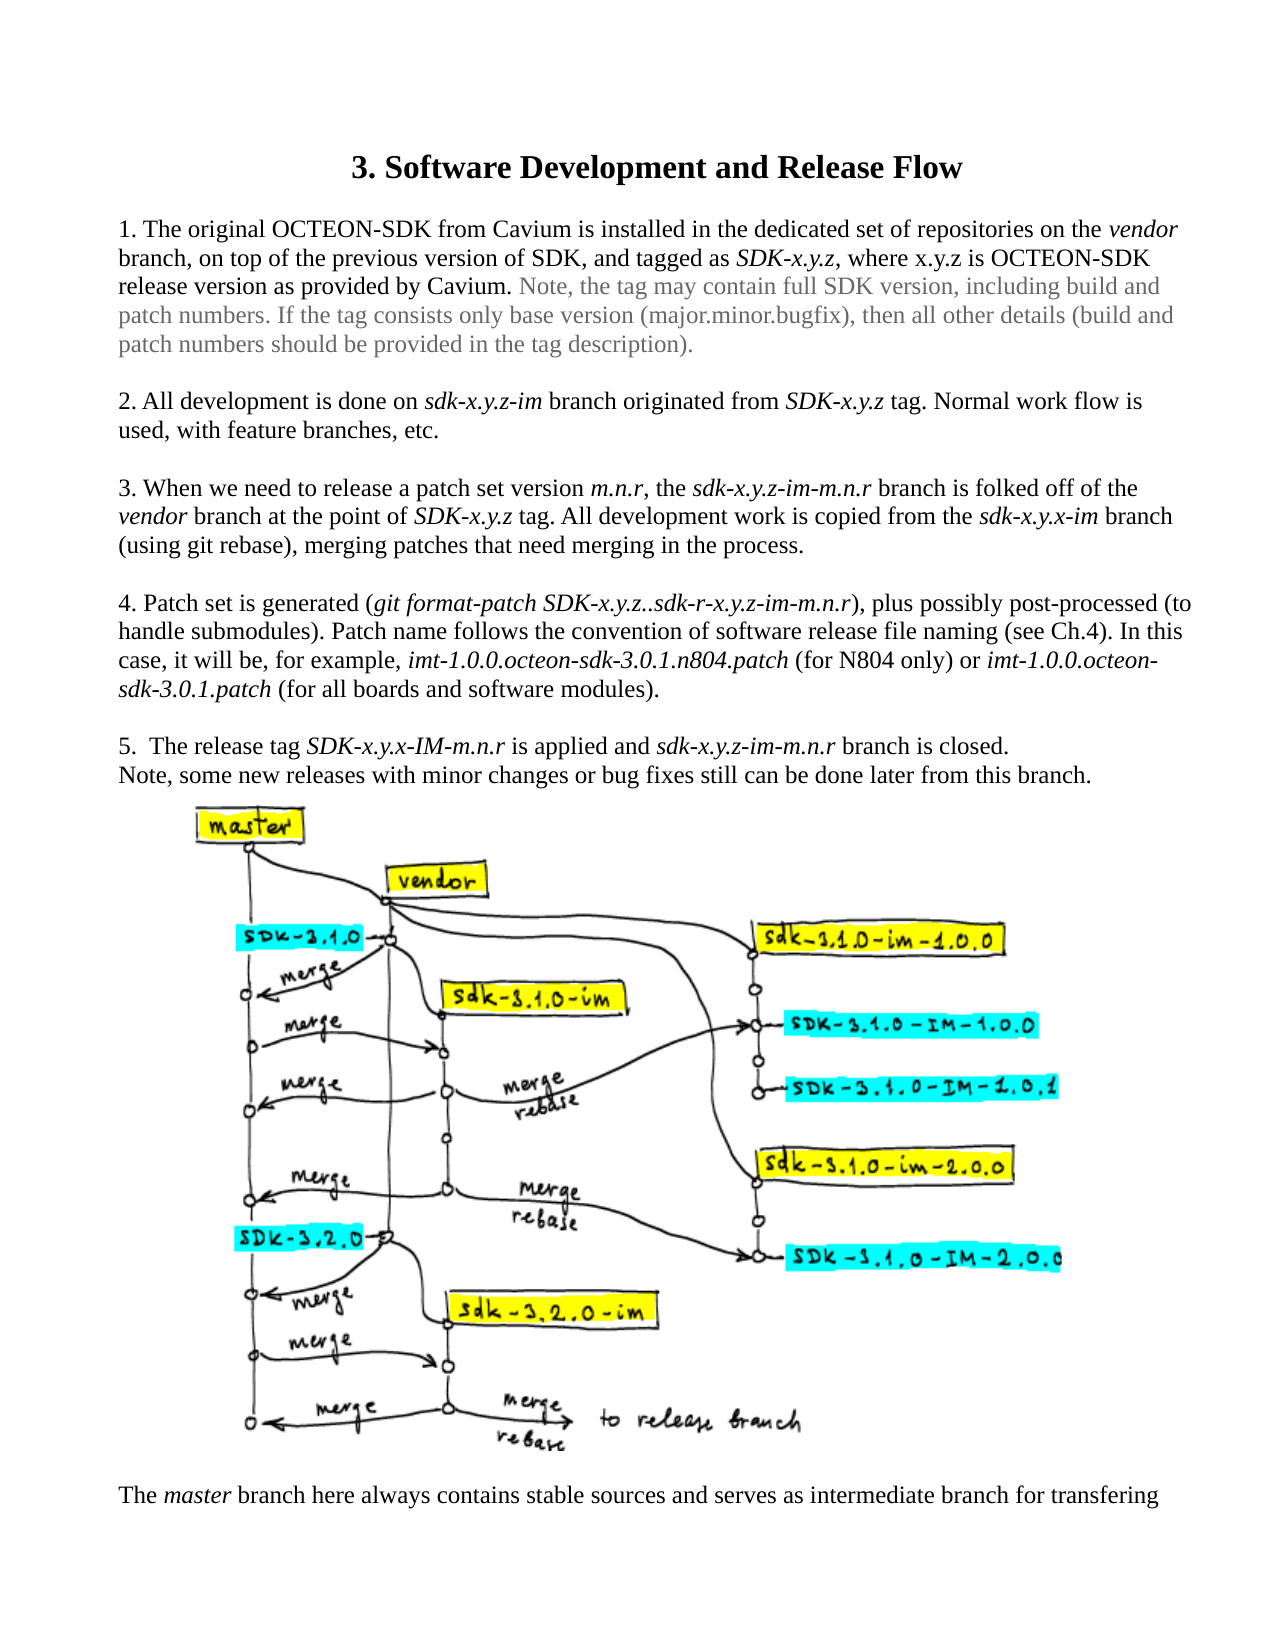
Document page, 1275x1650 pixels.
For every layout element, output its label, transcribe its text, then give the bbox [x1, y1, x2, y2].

text 4. Patch set is generated (git format-patch SDK-x.y.z..sdk-r-x.y.z-im-m.n.r), plus possibly post-processed (to handle submodules). Patch name follows the convention of software release file naming (see Ch.4). In this case, it will be, for example, imt-1.0.0.octeon-sdk-3.0.1.n804.patch (for N804 only) or imt-1.0.0.octeon-sdk-3.0.1.patch (for all boards and software modules). [118, 588, 1196, 703]
text 5. The release tag SDK-x.y.x-IM-m.n.r is applied and sdk-x.y.z-im-m.n.r branch is closed. [118, 731, 1196, 760]
text 3. Software Development and Release Flow [118, 147, 1196, 185]
text 1. The original OCTEON-SDK from Cavium is installed in the dedicated set of repositories on the vendor branch, on top of the previous version of SDK, and tagged as SDK-x.y.z, where x.y.z is OCTEON-SDK release version as provided by Cavium. Note, the tag may contain full SDK version, including build and patch numbers. If the tag consists only base version (major.minor.bugfix), then all other details (build and patch numbers should be provided in the tag description). [118, 214, 1196, 358]
text 2. All development is done on sdk-x.y.z-im branch originated from SDK-x.y.z tag. Normal work flow is used, with feature branches, etc. [118, 386, 1196, 444]
text Note, some new releases with minor changes or bug fixes still can be done later from this branch. [118, 760, 1196, 789]
picture [195, 805, 1062, 1451]
text The master branch here always contains stable sources and serves as intermediate branch for transfering [118, 1480, 1196, 1508]
text 3. When we need to release a patch set version m.n.r, the sdk-x.y.z-im-m.n.r branch is folked off of the vendor branch at the point of SDK-x.y.z tag. All development work is copied from the sdk-x.y.x-im branch (using git rebase), merging patches that need merging in the process. [118, 473, 1196, 559]
